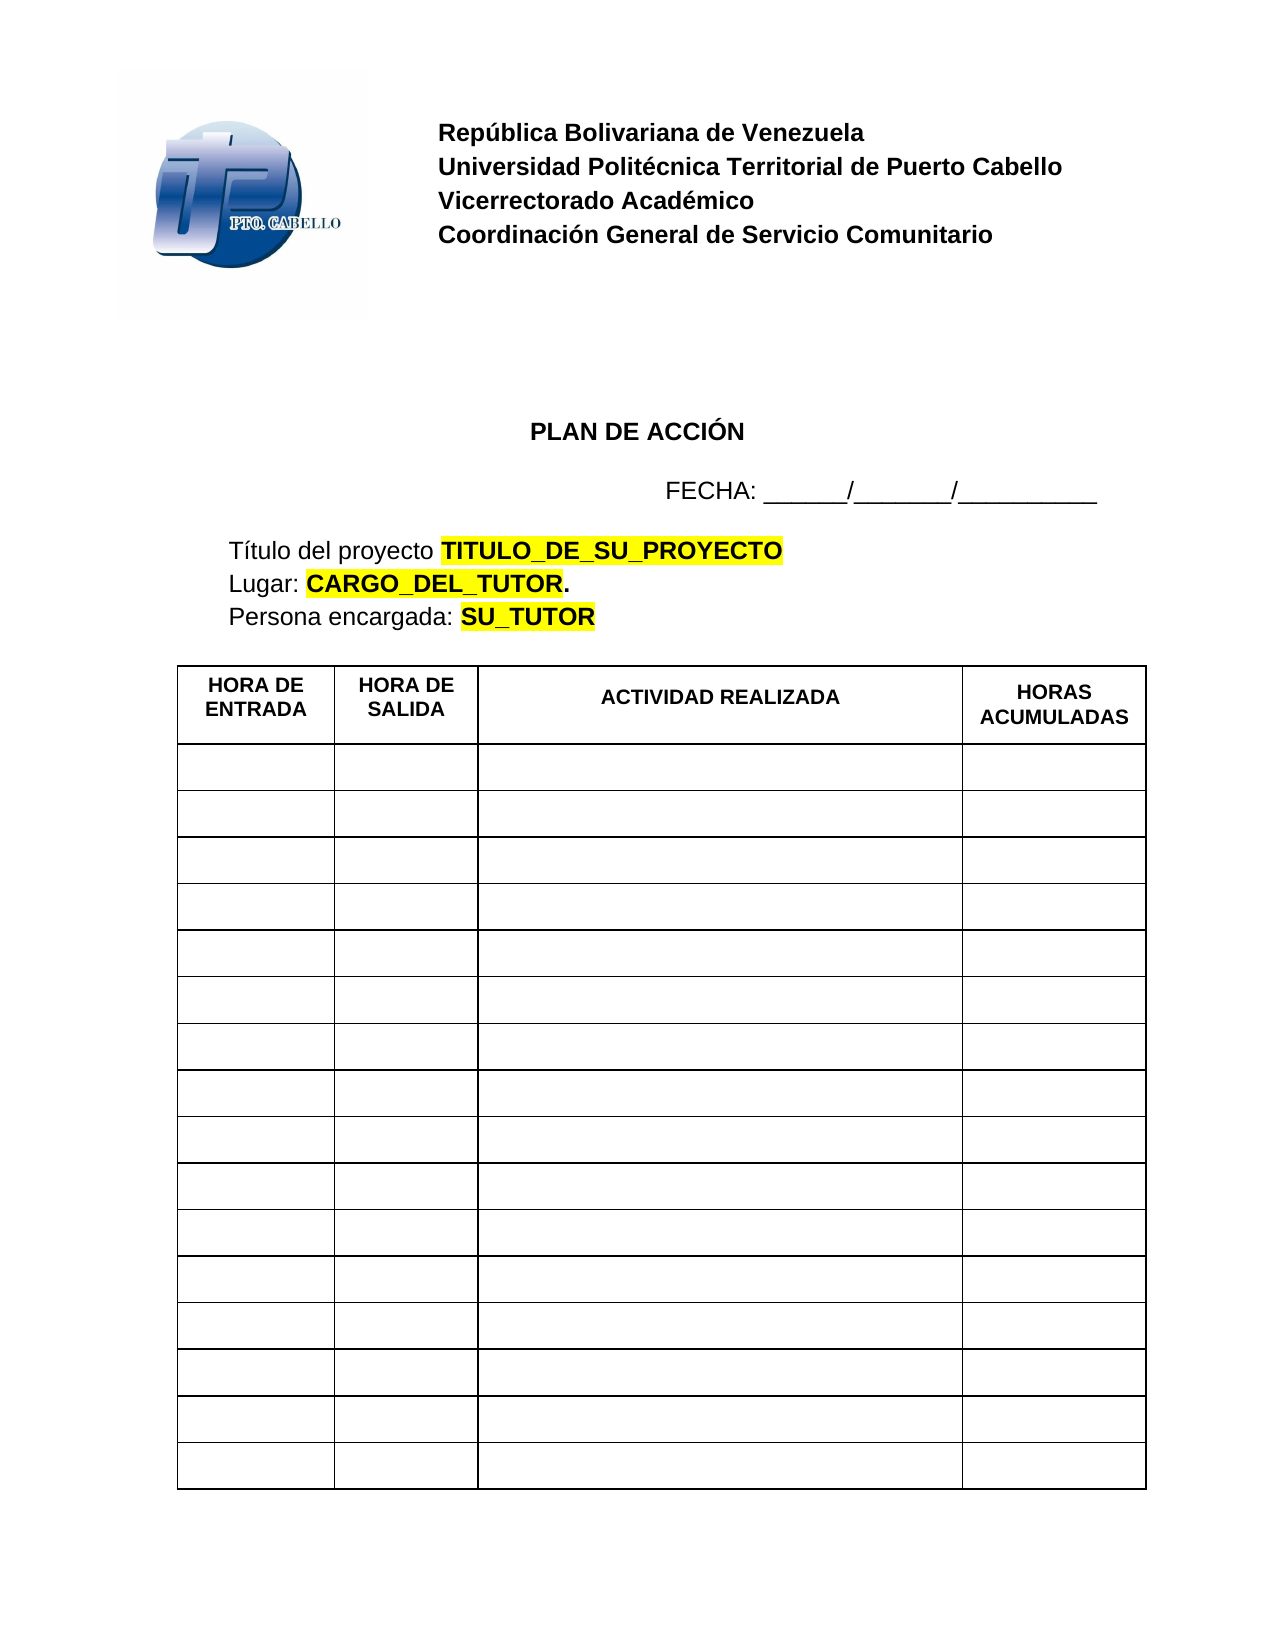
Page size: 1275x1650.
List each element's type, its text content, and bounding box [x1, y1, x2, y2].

table_cell [335, 1257, 477, 1302]
table_cell [178, 931, 334, 976]
table_header ACTIVIDAD REALIZADA [479, 667, 962, 743]
table_cell [335, 745, 477, 789]
table_header HORA DE SALIDA [335, 667, 477, 743]
table_cell [479, 1443, 962, 1488]
table_cell [335, 1117, 477, 1162]
table_cell [963, 1257, 1145, 1302]
table_header HORA DE ENTRADA [178, 667, 334, 743]
table_cell [335, 884, 477, 929]
text Persona encargada: SU_TUTOR [177, 602, 1126, 631]
table_cell [335, 1443, 477, 1488]
table_cell [479, 1164, 962, 1209]
text Título del proyecto TITULO_DE_SU_PROYECTO [177, 536, 1126, 565]
table_cell [335, 977, 477, 1022]
table_cell [335, 1164, 477, 1209]
table_cell [963, 931, 1145, 976]
picture [115, 68, 368, 321]
table_cell [963, 1397, 1145, 1441]
table_cell [178, 1397, 334, 1441]
table_cell [335, 1397, 477, 1441]
table_cell [479, 931, 962, 976]
table_cell [178, 1443, 334, 1488]
table_cell [963, 977, 1145, 1022]
table_cell [335, 931, 477, 976]
text FECHA: ______/_______/__________ [177, 476, 1097, 505]
table_cell [178, 884, 334, 929]
table_cell [479, 838, 962, 883]
table_cell [963, 1443, 1145, 1488]
table_cell [335, 1071, 477, 1116]
table_cell [479, 1350, 962, 1395]
table_cell [178, 1071, 334, 1116]
table_cell [335, 791, 477, 836]
table_cell [479, 745, 962, 789]
table_cell [335, 1303, 477, 1348]
table_cell [335, 1210, 477, 1255]
table_cell [335, 838, 477, 883]
table_cell [178, 1210, 334, 1255]
text PLAN DE ACCIÓN [177, 417, 1097, 445]
table_cell [963, 1071, 1145, 1116]
table_cell [178, 1164, 334, 1209]
text República Bolivariana de Venezuela [368, 118, 1126, 147]
table_cell [479, 1210, 962, 1255]
table_cell [178, 1024, 334, 1069]
table_cell [963, 1350, 1145, 1395]
table_cell [178, 791, 334, 836]
table_cell [479, 1303, 962, 1348]
table_cell [479, 977, 962, 1022]
table_cell [963, 1164, 1145, 1209]
table_cell [178, 1117, 334, 1162]
table_cell [178, 745, 334, 789]
table_header HORAS ACUMULADAS [963, 667, 1145, 743]
table_cell [963, 1210, 1145, 1255]
table_cell [178, 1350, 334, 1395]
table_cell [963, 884, 1145, 929]
text Universidad Politécnica Territorial de Puerto Cabello [368, 152, 1126, 181]
table_cell [178, 977, 334, 1022]
table_cell [963, 745, 1145, 789]
table_cell [479, 791, 962, 836]
table_cell [963, 1117, 1145, 1162]
table_cell [479, 1024, 962, 1069]
table_cell [963, 1303, 1145, 1348]
table_cell [479, 884, 962, 929]
table_cell [178, 1257, 334, 1302]
table_cell [178, 1303, 334, 1348]
table_cell [963, 838, 1145, 883]
text Vicerrectorado Académico [368, 186, 1126, 214]
table_cell [335, 1350, 477, 1395]
table_cell [335, 1024, 477, 1069]
table_cell [479, 1397, 962, 1441]
text Lugar: CARGO_DEL_TUTOR. [177, 569, 1126, 598]
text Coordinación General de Servicio Comunitario [368, 219, 1126, 248]
table_cell [178, 838, 334, 883]
table_cell [963, 1024, 1145, 1069]
table_cell [963, 791, 1145, 836]
table_cell [479, 1071, 962, 1116]
table_cell [479, 1257, 962, 1302]
table_cell [479, 1117, 962, 1162]
